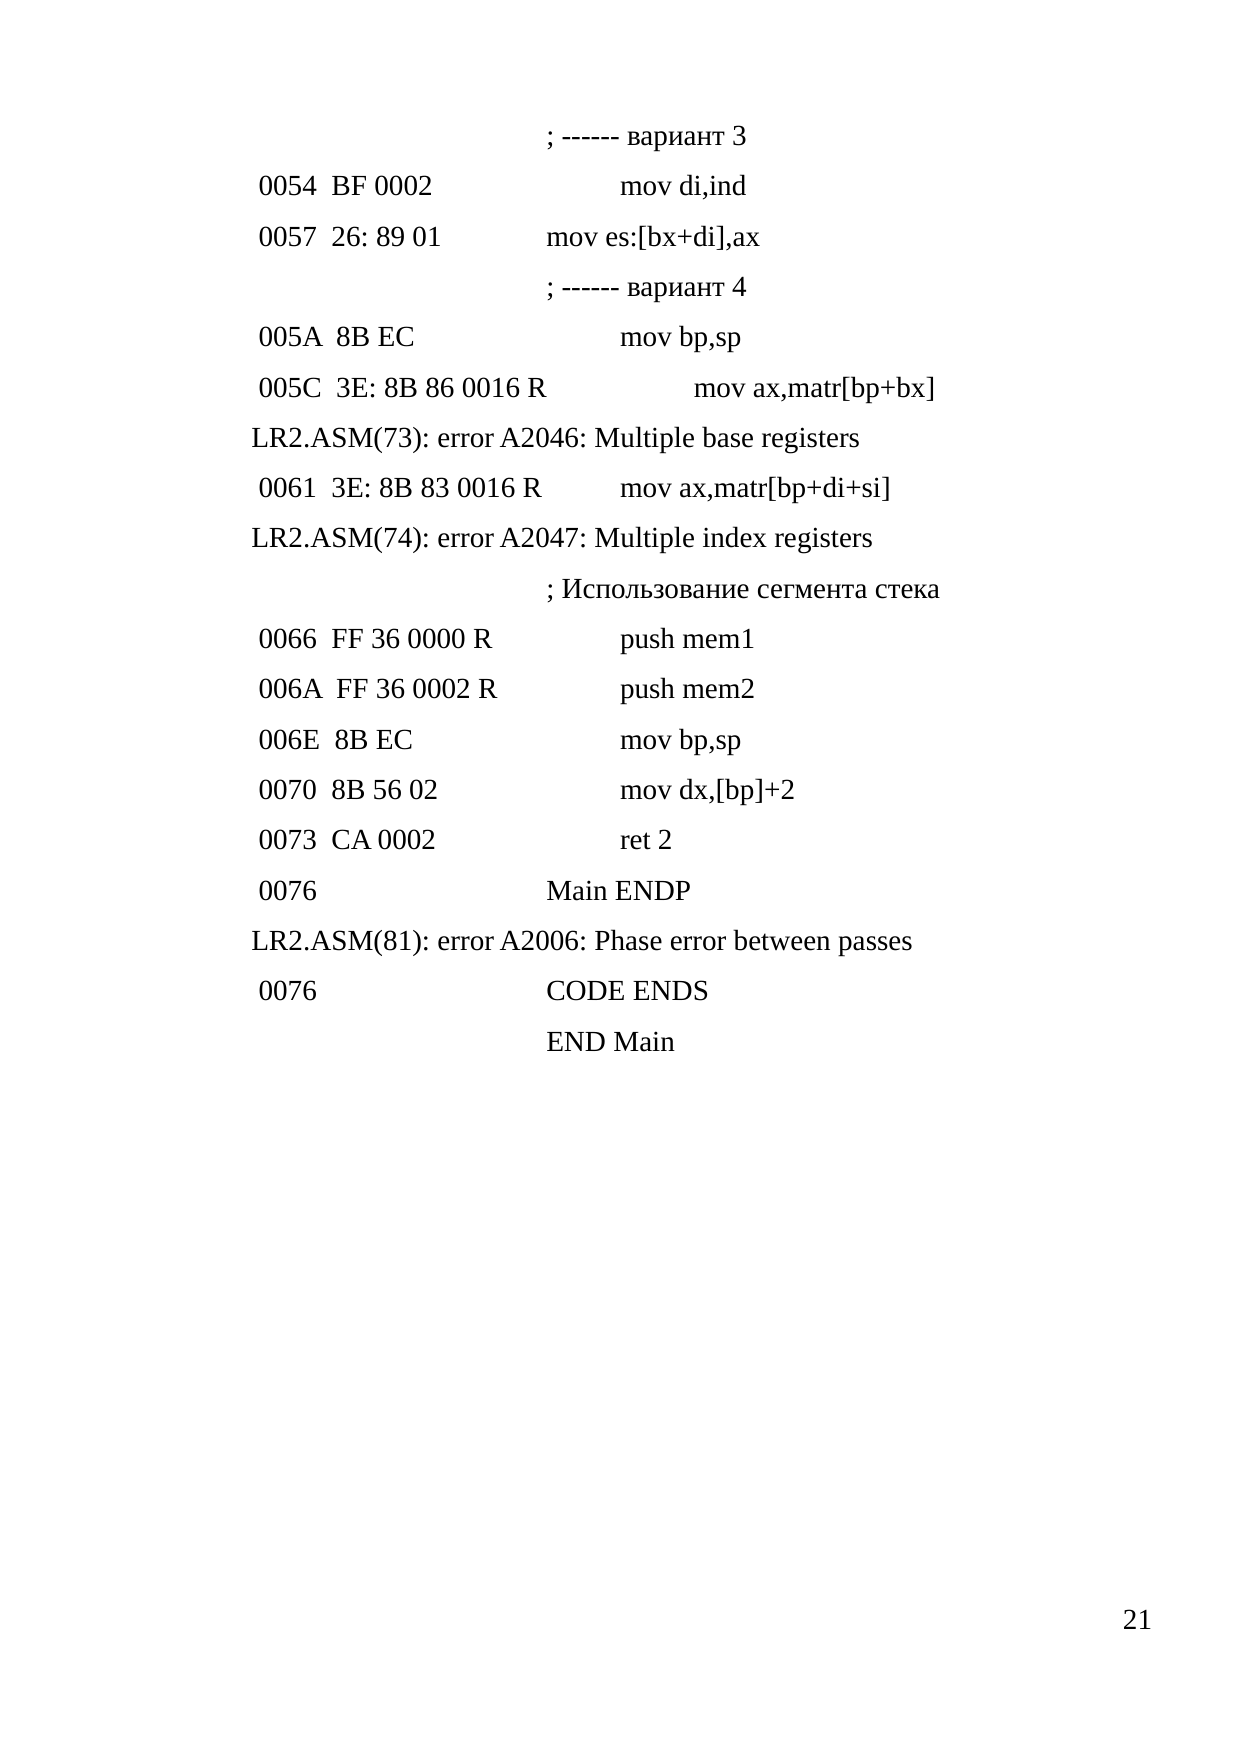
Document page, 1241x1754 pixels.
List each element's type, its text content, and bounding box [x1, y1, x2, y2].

text ; ------ вариант 3 [177, 118, 1152, 152]
text 0073 CA 0002 ret 2 [177, 822, 1152, 856]
text 0054 BF 0002 mov di,ind [177, 168, 1152, 202]
text LR2.ASM(74): error A2047: Multiple index registers [177, 521, 1152, 554]
text LR2.ASM(73): error A2046: Multiple base registers [177, 420, 1152, 453]
text END Main [177, 1024, 1152, 1057]
text 0061 3E: 8B 83 0016 R mov ax,matr[bp+di+si] [177, 470, 1152, 504]
text 006A FF 36 0002 R push mem2 [177, 672, 1152, 705]
text 0066 FF 36 0000 R push mem1 [177, 621, 1152, 655]
text 0076 CODE ENDS [177, 973, 1152, 1007]
text ; ------ вариант 4 [177, 269, 1152, 303]
text 005C 3E: 8B 86 0016 R mov ax,matr[bp+bx] [177, 370, 1152, 403]
text 0070 8B 56 02 mov dx,[bp]+2 [177, 772, 1152, 806]
text 0057 26: 89 01 mov es:[bx+di],ax [177, 219, 1152, 252]
text ; Использование сегмента стека [177, 571, 1152, 604]
text 0076 Main ENDP [177, 873, 1152, 906]
text 005A 8B EC mov bp,sp [177, 319, 1152, 353]
text LR2.ASM(81): error A2006: Phase error between passes [177, 923, 1152, 957]
text 006E 8B EC mov bp,sp [177, 722, 1152, 755]
